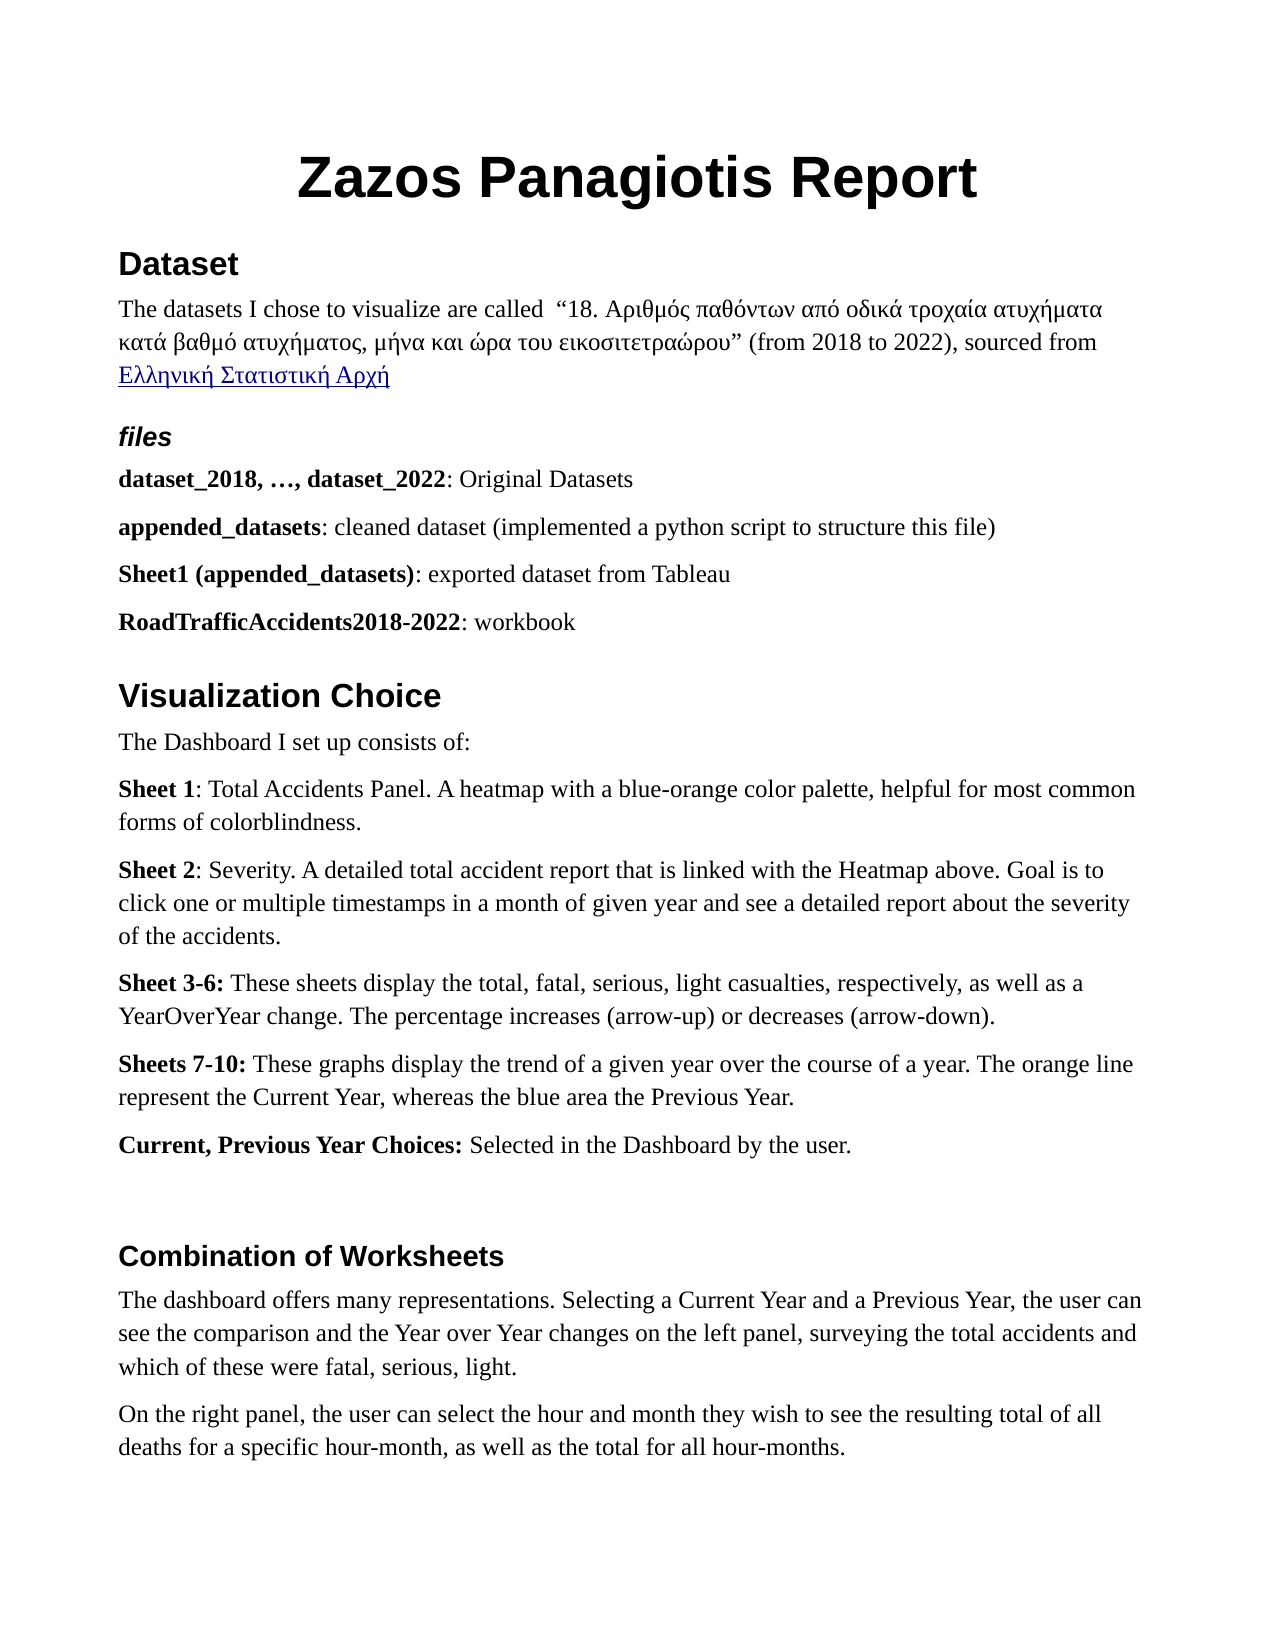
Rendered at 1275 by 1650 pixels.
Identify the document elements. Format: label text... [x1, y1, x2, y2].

text appended_datasets: cleaned dataset (implemented a python script to structure this file) [118, 512, 1157, 541]
text The Dashboard I set up consists of: [118, 727, 1157, 755]
text Sheet 3-6: These sheets display the total, fatal, serious, light casualties, respectively, as well as a YearOverYear change. The percentage increases (arrow-up) or decreases (arrow-down). [118, 968, 1157, 1030]
subtitle Visualization Choice [118, 676, 1157, 714]
text Sheet1 (appended_datasets): exported dataset from Tableau [118, 559, 1157, 588]
subtitle files [118, 421, 1157, 452]
text RoadTrafficAccidents2018-2022: workbook [118, 607, 1157, 636]
subtitle Dataset [118, 243, 1157, 282]
text On the right panel, the user can select the hour and month they wish to see the resulting total of all deaths for a specific hour-month, as well as the total for all hour-months. [118, 1399, 1157, 1461]
subtitle Combination of Worksheets [118, 1239, 1157, 1273]
text Current, Previous Year Choices: Selected in the Dashboard by the user. [118, 1130, 1157, 1158]
text The datasets I chose to visualize are called “18. Αριθμός παθόντων από οδικά τροχαία ατυχήματα κατά βαθμό ατυχήματος, μήνα και ώρα του εικοσιτετραώρου” (from 2018 to 2022), sourced from Ελληνική Στατιστική Αρχή [118, 294, 1157, 389]
title Zazos Panagiotis Report [118, 143, 1157, 210]
text Sheet 2: Severity. A detailed total accident report that is linked with the Heatmap above. Goal is to click one or multiple timestamps in a month of given year and see a detailed report about the severity of the accidents. [118, 855, 1157, 949]
text The dashboard offers many representations. Selecting a Current Year and a Previous Year, the user can see the comparison and the Year over Year changes on the left panel, surveying the total accidents and which of these were fatal, serious, light. [118, 1286, 1157, 1380]
text dataset_2018, …, dataset_2022: Original Datasets [118, 464, 1157, 493]
text Sheets 7-10: These graphs display the trend of a given year over the course of a year. The orange line represent the Current Year, whereas the blue area the Previous Year. [118, 1049, 1157, 1111]
text Sheet 1: Total Accidents Panel. A heatmap with a blue-orange color palette, helpful for most common forms of colorblindness. [118, 774, 1157, 836]
